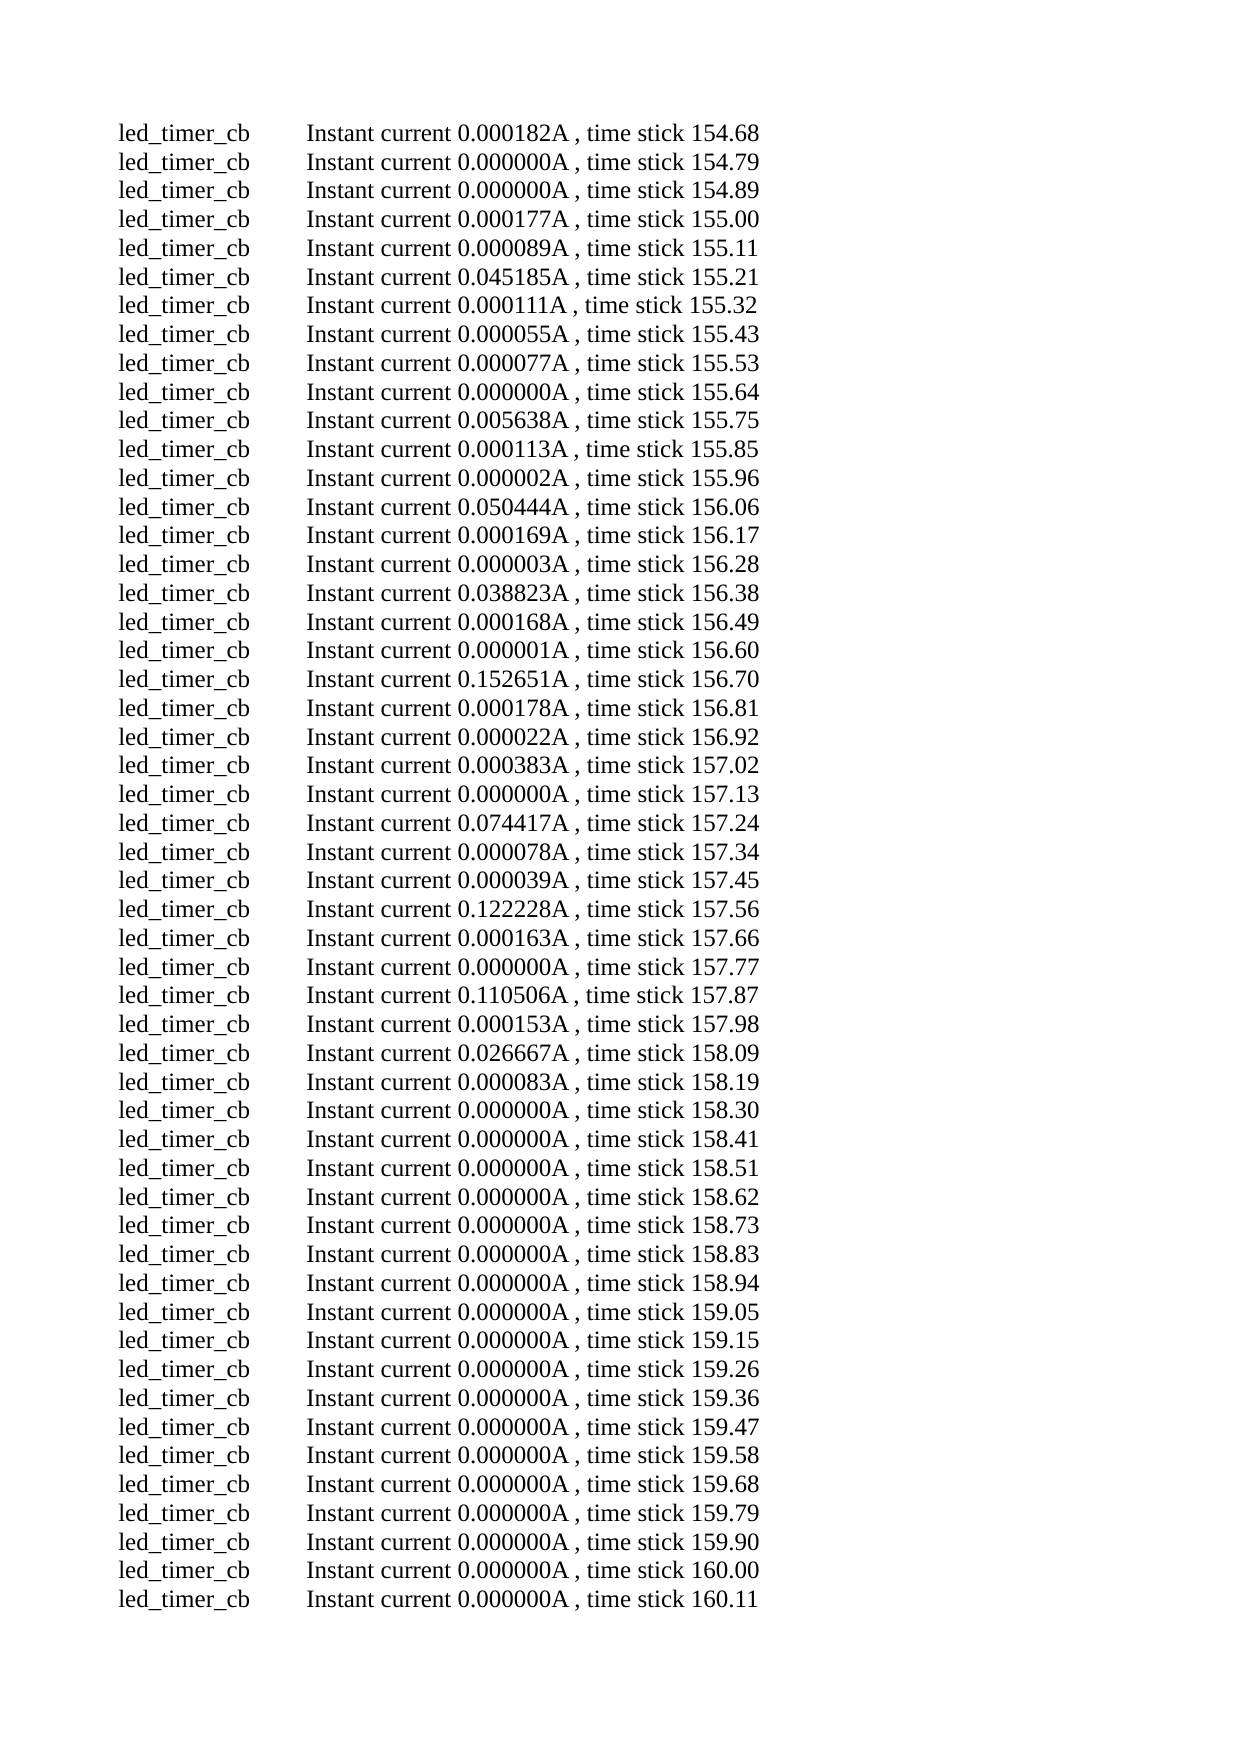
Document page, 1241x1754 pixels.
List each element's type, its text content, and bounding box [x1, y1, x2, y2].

text led_timer_cb Instant current 0.000003A , time stick 156.28 [118, 549, 1122, 578]
text led_timer_cb Instant current 0.026667A , time stick 158.09 [118, 1038, 1122, 1067]
text led_timer_cb Instant current 0.038823A , time stick 156.38 [118, 578, 1122, 607]
text led_timer_cb Instant current 0.074417A , time stick 157.24 [118, 808, 1122, 837]
text led_timer_cb Instant current 0.122228A , time stick 157.56 [118, 894, 1122, 923]
text led_timer_cb Instant current 0.000000A , time stick 160.00 [118, 1556, 1122, 1584]
text led_timer_cb Instant current 0.000000A , time stick 158.62 [118, 1182, 1122, 1211]
text led_timer_cb Instant current 0.000000A , time stick 158.30 [118, 1096, 1122, 1124]
text led_timer_cb Instant current 0.000111A , time stick 155.32 [118, 291, 1122, 319]
text led_timer_cb Instant current 0.110506A , time stick 157.87 [118, 981, 1122, 1009]
text led_timer_cb Instant current 0.000000A , time stick 159.15 [118, 1326, 1122, 1354]
text led_timer_cb Instant current 0.000089A , time stick 155.11 [118, 233, 1122, 262]
text led_timer_cb Instant current 0.005638A , time stick 155.75 [118, 406, 1122, 434]
text led_timer_cb Instant current 0.000083A , time stick 158.19 [118, 1067, 1122, 1096]
text led_timer_cb Instant current 0.000000A , time stick 159.36 [118, 1383, 1122, 1412]
text led_timer_cb Instant current 0.000000A , time stick 158.73 [118, 1211, 1122, 1239]
text led_timer_cb Instant current 0.000000A , time stick 159.58 [118, 1441, 1122, 1469]
text led_timer_cb Instant current 0.000039A , time stick 157.45 [118, 866, 1122, 894]
text led_timer_cb Instant current 0.000000A , time stick 158.41 [118, 1124, 1122, 1153]
text led_timer_cb Instant current 0.000113A , time stick 155.85 [118, 434, 1122, 463]
text led_timer_cb Instant current 0.050444A , time stick 156.06 [118, 492, 1122, 521]
text led_timer_cb Instant current 0.000178A , time stick 156.81 [118, 693, 1122, 722]
text led_timer_cb Instant current 0.000168A , time stick 156.49 [118, 607, 1122, 636]
text led_timer_cb Instant current 0.000000A , time stick 154.89 [118, 176, 1122, 204]
text led_timer_cb Instant current 0.000001A , time stick 156.60 [118, 636, 1122, 664]
text led_timer_cb Instant current 0.000182A , time stick 154.68 [118, 118, 1122, 147]
text led_timer_cb Instant current 0.000000A , time stick 159.79 [118, 1498, 1122, 1527]
text led_timer_cb Instant current 0.000000A , time stick 159.68 [118, 1469, 1122, 1498]
text led_timer_cb Instant current 0.000000A , time stick 158.83 [118, 1239, 1122, 1268]
text led_timer_cb Instant current 0.000000A , time stick 154.79 [118, 147, 1122, 176]
text led_timer_cb Instant current 0.045185A , time stick 155.21 [118, 262, 1122, 291]
text led_timer_cb Instant current 0.000000A , time stick 157.13 [118, 779, 1122, 808]
text led_timer_cb Instant current 0.000169A , time stick 156.17 [118, 521, 1122, 549]
text led_timer_cb Instant current 0.000078A , time stick 157.34 [118, 837, 1122, 866]
text led_timer_cb Instant current 0.000163A , time stick 157.66 [118, 923, 1122, 952]
text led_timer_cb Instant current 0.152651A , time stick 156.70 [118, 664, 1122, 693]
text led_timer_cb Instant current 0.000383A , time stick 157.02 [118, 751, 1122, 779]
text led_timer_cb Instant current 0.000000A , time stick 160.11 [118, 1584, 1122, 1613]
text led_timer_cb Instant current 0.000177A , time stick 155.00 [118, 204, 1122, 233]
text led_timer_cb Instant current 0.000000A , time stick 159.90 [118, 1527, 1122, 1556]
text led_timer_cb Instant current 0.000000A , time stick 157.77 [118, 952, 1122, 981]
text led_timer_cb Instant current 0.000000A , time stick 159.05 [118, 1297, 1122, 1326]
text led_timer_cb Instant current 0.000002A , time stick 155.96 [118, 463, 1122, 492]
text led_timer_cb Instant current 0.000000A , time stick 158.94 [118, 1268, 1122, 1297]
text led_timer_cb Instant current 0.000022A , time stick 156.92 [118, 722, 1122, 751]
text led_timer_cb Instant current 0.000000A , time stick 159.26 [118, 1354, 1122, 1383]
text led_timer_cb Instant current 0.000055A , time stick 155.43 [118, 319, 1122, 348]
text led_timer_cb Instant current 0.000077A , time stick 155.53 [118, 348, 1122, 377]
text led_timer_cb Instant current 0.000000A , time stick 159.47 [118, 1412, 1122, 1441]
text led_timer_cb Instant current 0.000000A , time stick 155.64 [118, 377, 1122, 406]
text led_timer_cb Instant current 0.000000A , time stick 158.51 [118, 1153, 1122, 1182]
text led_timer_cb Instant current 0.000153A , time stick 157.98 [118, 1009, 1122, 1038]
